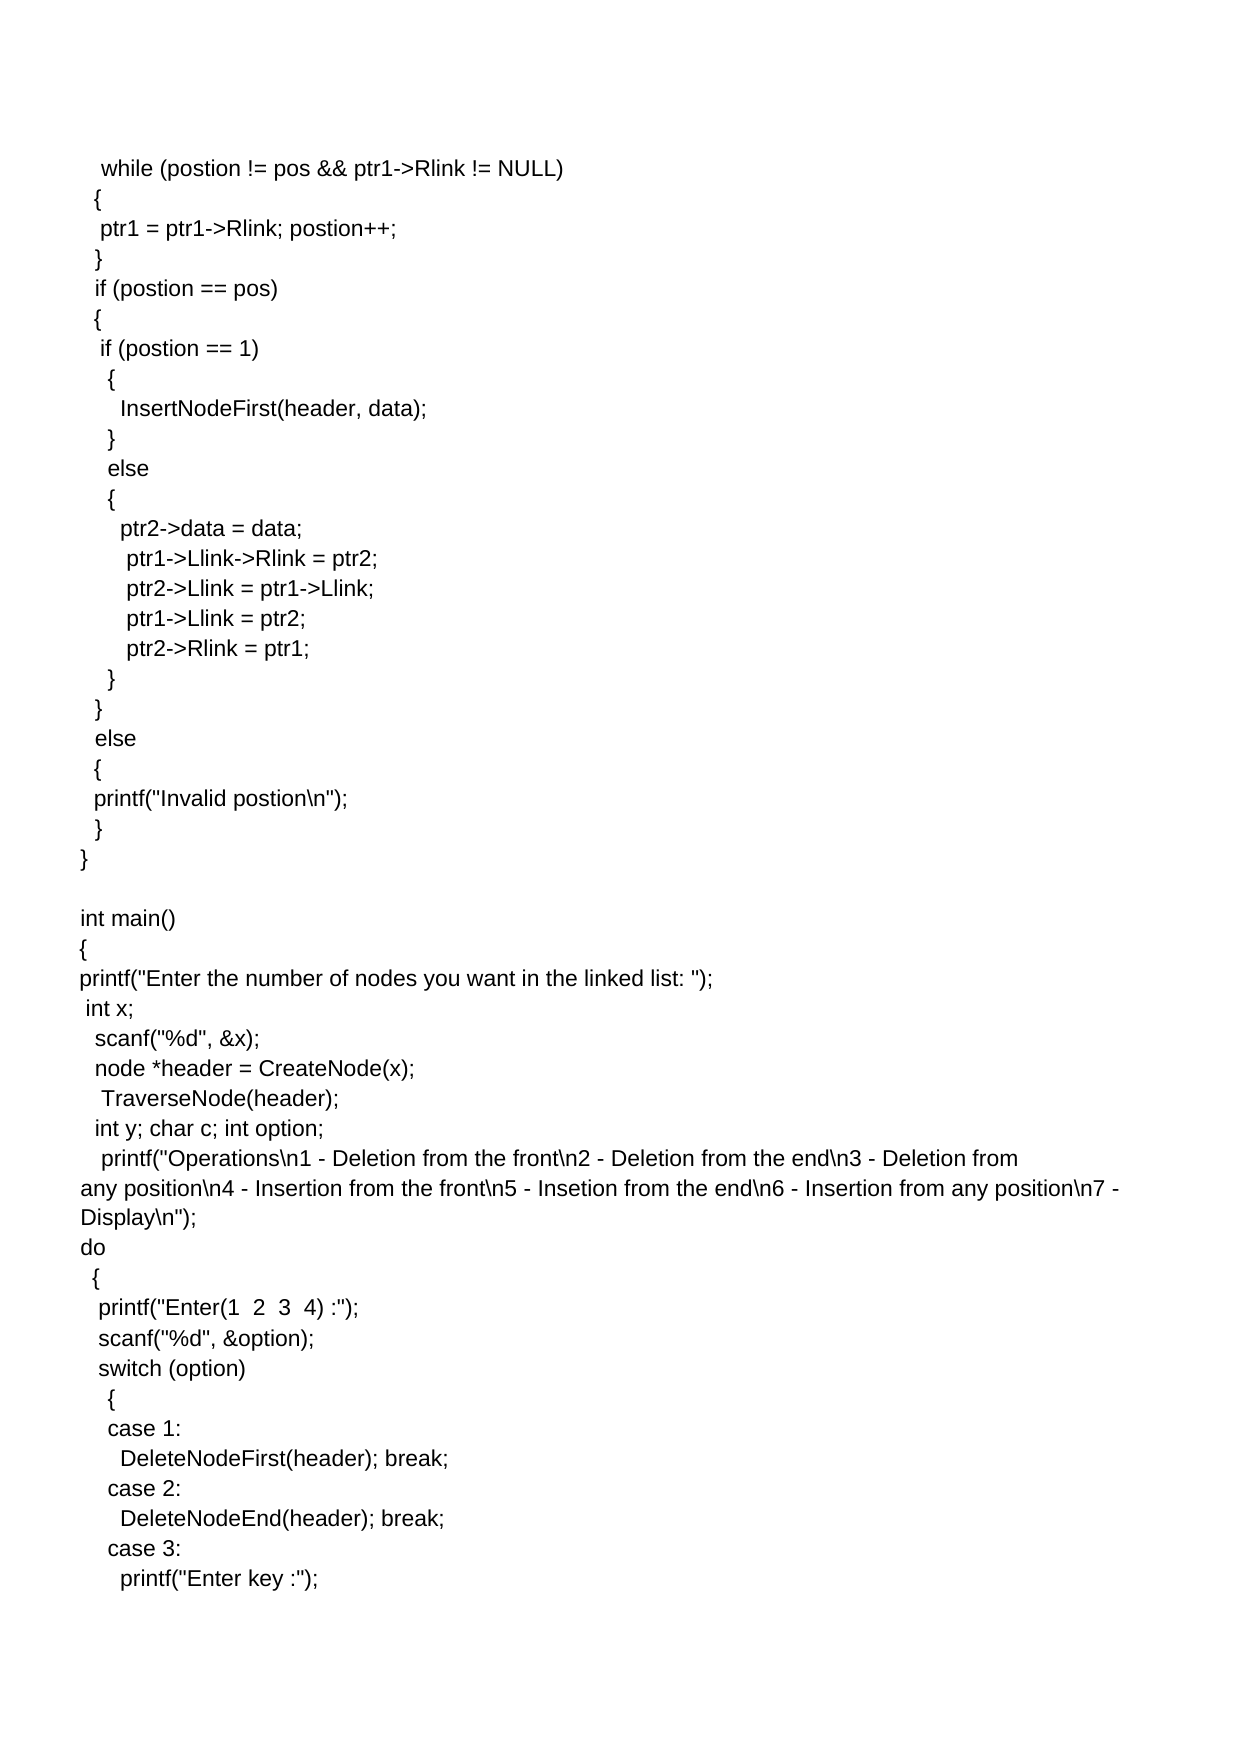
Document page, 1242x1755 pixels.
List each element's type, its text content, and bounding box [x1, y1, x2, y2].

text { [93, 185, 450, 211]
text scanf("%d", &option); [92, 1324, 528, 1351]
text { [107, 1385, 866, 1411]
text } [107, 665, 866, 691]
text { [92, 1264, 528, 1290]
text DeleteNodeFirst(header); break; [120, 1445, 602, 1471]
text } [94, 815, 866, 841]
text { [93, 305, 426, 331]
text DeleteNodeEnd(header); break; [120, 1505, 598, 1531]
text node *header = CreateNode(x); [94, 1055, 812, 1081]
text scanf("%d", &x); [94, 1025, 866, 1051]
text { [107, 485, 866, 511]
text printf("Enter the number of nodes you want in the linked list: "); [79, 965, 888, 991]
text else [107, 455, 866, 481]
text { [79, 935, 888, 961]
text printf("Enter(1 2 3 4) :"); [92, 1294, 528, 1321]
text } [94, 695, 866, 721]
text ptr2->Llink = ptr1->Llink; [120, 575, 571, 601]
text { [93, 755, 521, 781]
text int main() [80, 905, 866, 931]
text } [80, 845, 866, 871]
text printf("Enter key :"); [120, 1565, 866, 1591]
text } [94, 245, 866, 271]
text if (postion == pos) [94, 275, 866, 301]
text any position\n4 - Insertion from the front\n5 - Insetion from the end\n6 - Insertion from any position\n7 - Display\n"); [80, 1175, 1149, 1230]
text if (postion == 1) [93, 335, 426, 361]
text else [94, 725, 866, 751]
text ptr1 = ptr1->Rlink; postion++; [93, 215, 450, 241]
text do [80, 1234, 1149, 1260]
text switch (option) [92, 1355, 528, 1381]
text printf("Invalid postion\n"); [93, 785, 521, 811]
text InsertNodeFirst(header, data); [120, 395, 866, 421]
text while (postion != pos && ptr1->Rlink != NULL) [94, 155, 717, 181]
text { [107, 365, 866, 391]
text ptr1->Llink->Rlink = ptr2; [120, 545, 571, 571]
text ptr2->data = data; [120, 515, 571, 541]
text case 2: [107, 1475, 866, 1501]
text case 3: [107, 1535, 866, 1561]
text case 1: [107, 1415, 866, 1441]
text int y; char c; int option; [94, 1115, 1171, 1141]
text } [107, 425, 866, 451]
text ptr1->Llink = ptr2; [120, 605, 571, 631]
text printf("Operations\n1 - Deletion from the front\n2 - Deletion from the end\n3 - Deletion from [94, 1145, 1171, 1171]
text ptr2->Rlink = ptr1; [120, 635, 571, 661]
text TraverseNode(header); [94, 1085, 812, 1111]
text int x; [79, 995, 888, 1021]
